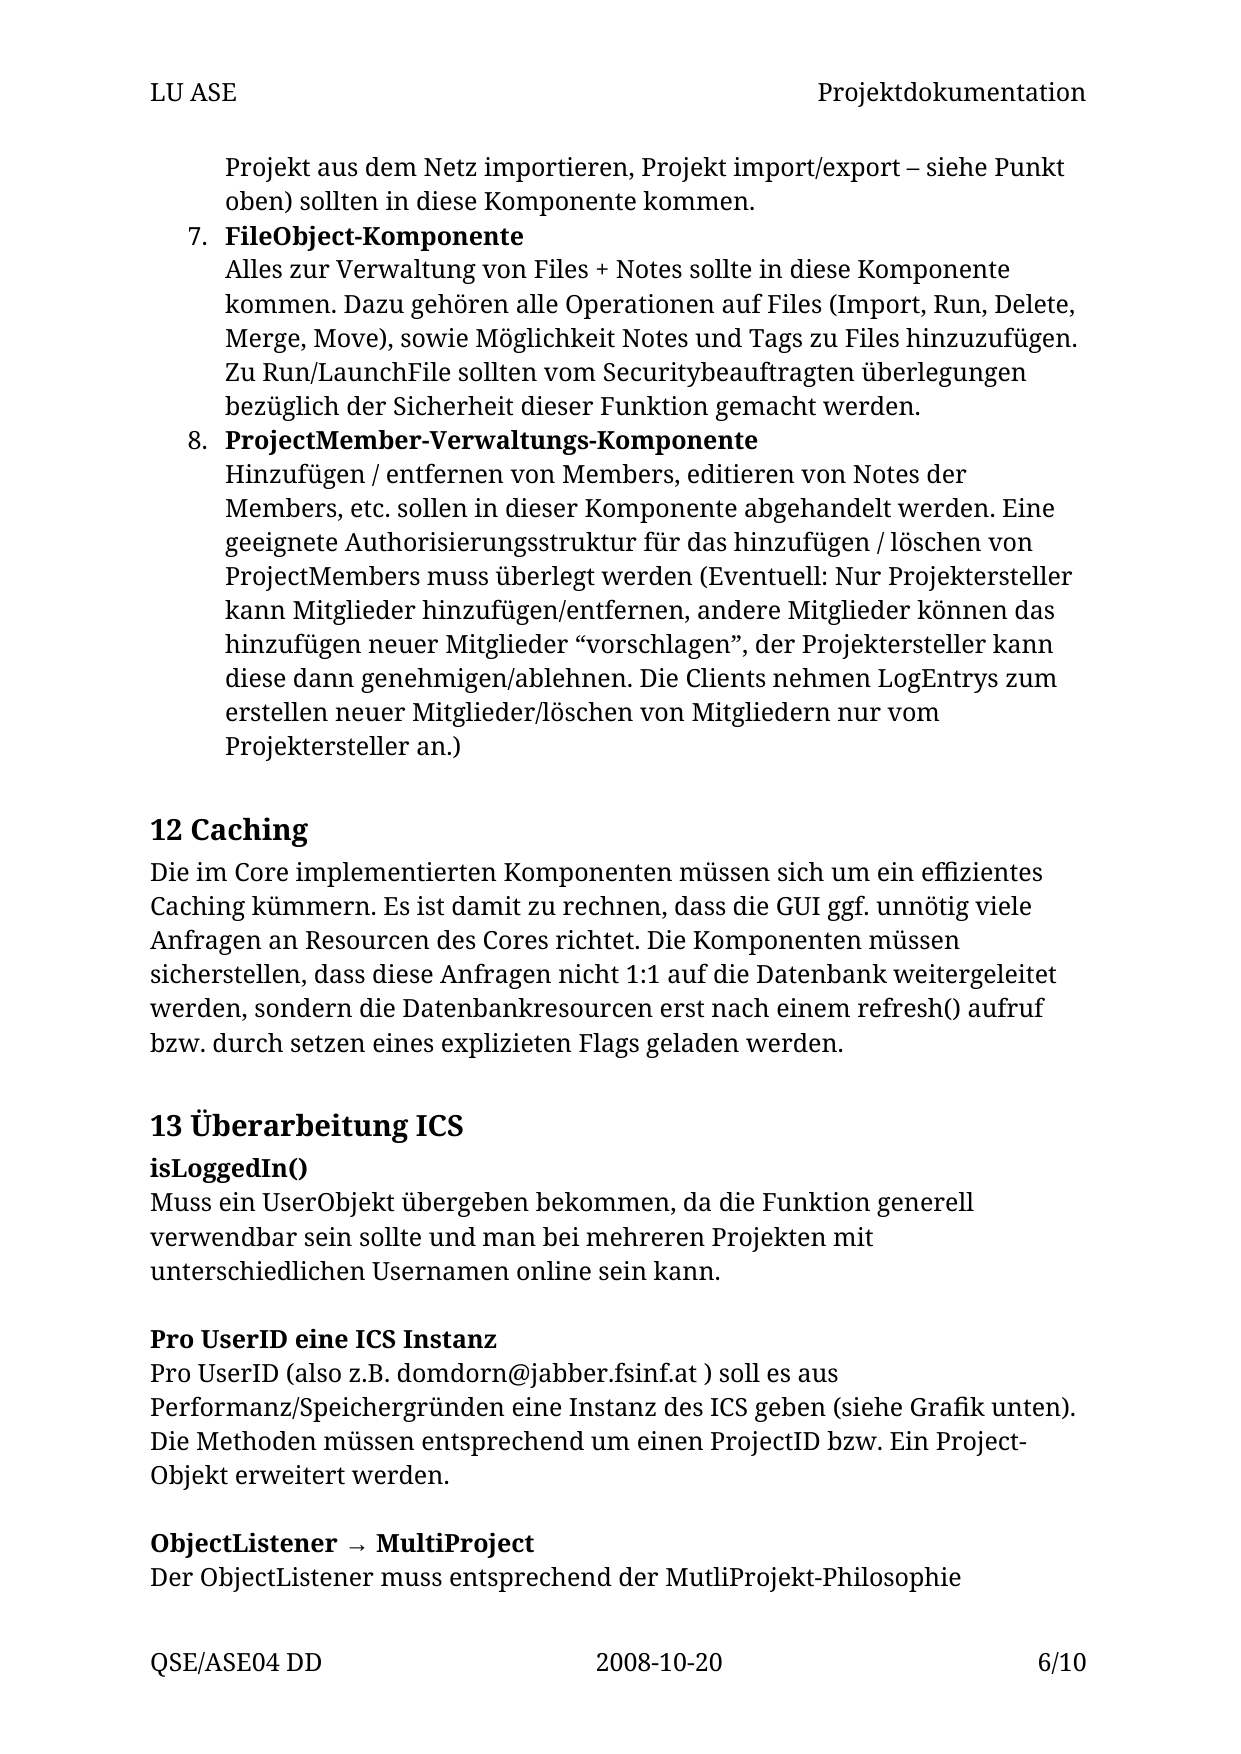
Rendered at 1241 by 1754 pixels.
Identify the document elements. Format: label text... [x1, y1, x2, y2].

text Der ObjectListener muss entsprechend der MutliProjekt-Philosophie [150, 1560, 1090, 1594]
text Die im Core implementierten Komponenten müssen sich um ein effizientes Caching kümmern. Es ist damit zu rechnen, dass die GUI ggf. unnötig viele Anfragen an Resourcen des Cores richtet. Die Komponenten müssen sicherstellen, dass diese Anfragen nicht 1:1 auf die Datenbank weitergeleitet werden, sondern die Datenbankresourcen erst nach einem refresh() aufruf bzw. durch setzen eines explizieten Flags geladen werden. [150, 855, 1090, 1059]
list FileObject-Komponente Alles zur Verwaltung von Files + Notes sollte in diese Komponente kommen. Dazu gehören alle Operationen auf Files (Import, Run, Delete, Merge, Move), sowie Möglichkeit Notes und Tags zu Files hinzuzufügen. Zu Run/LaunchFile sollten vom Securitybeauftragten überlegungen bezüglich der Sicherheit dieser Funktion gemacht werden. [187, 218, 1090, 422]
list Projekt aus dem Netz importieren, Projekt import/export – siehe Punkt oben) sollten in diese Komponente kommen. [187, 150, 1090, 218]
text ObjectListener → MultiProject [150, 1526, 1090, 1560]
subtitle Caching [150, 809, 1090, 849]
subtitle Überarbeitung ICS [150, 1105, 1090, 1145]
text Pro UserID eine ICS Instanz [150, 1321, 1090, 1355]
text isLoggedIn() Muss ein UserObjekt übergeben bekommen, da die Funktion generell verwendbar sein sollte und man bei mehreren Projekten mit unterschiedlichen Usernamen online sein kann. [150, 1151, 1090, 1287]
text Pro UserID (also z.B. domdorn@jabber.fsinf.at ) soll es aus Performanz/Speichergründen eine Instanz des ICS geben (siehe Grafik unten). Die Methoden müssen entsprechend um einen ProjectID bzw. Ein Project-Objekt erweitert werden. [150, 1355, 1090, 1492]
list ProjectMember-Verwaltungs-Komponente Hinzufügen / entfernen von Members, editieren von Notes der Members, etc. sollen in dieser Komponente abgehandelt werden. Eine geeignete Authorisierungsstruktur für das hinzufügen / löschen von ProjectMembers muss überlegt werden (Eventuell: Nur Projektersteller kann Mitglieder hinzufügen/entfernen, andere Mitglieder können das hinzufügen neuer Mitglieder “vorschlagen”, der Projektersteller kann diese dann genehmigen/ablehnen. Die Clients nehmen LogEntrys zum erstellen neuer Mitglieder/löschen von Mitgliedern nur vom Projektersteller an.) [187, 422, 1090, 763]
